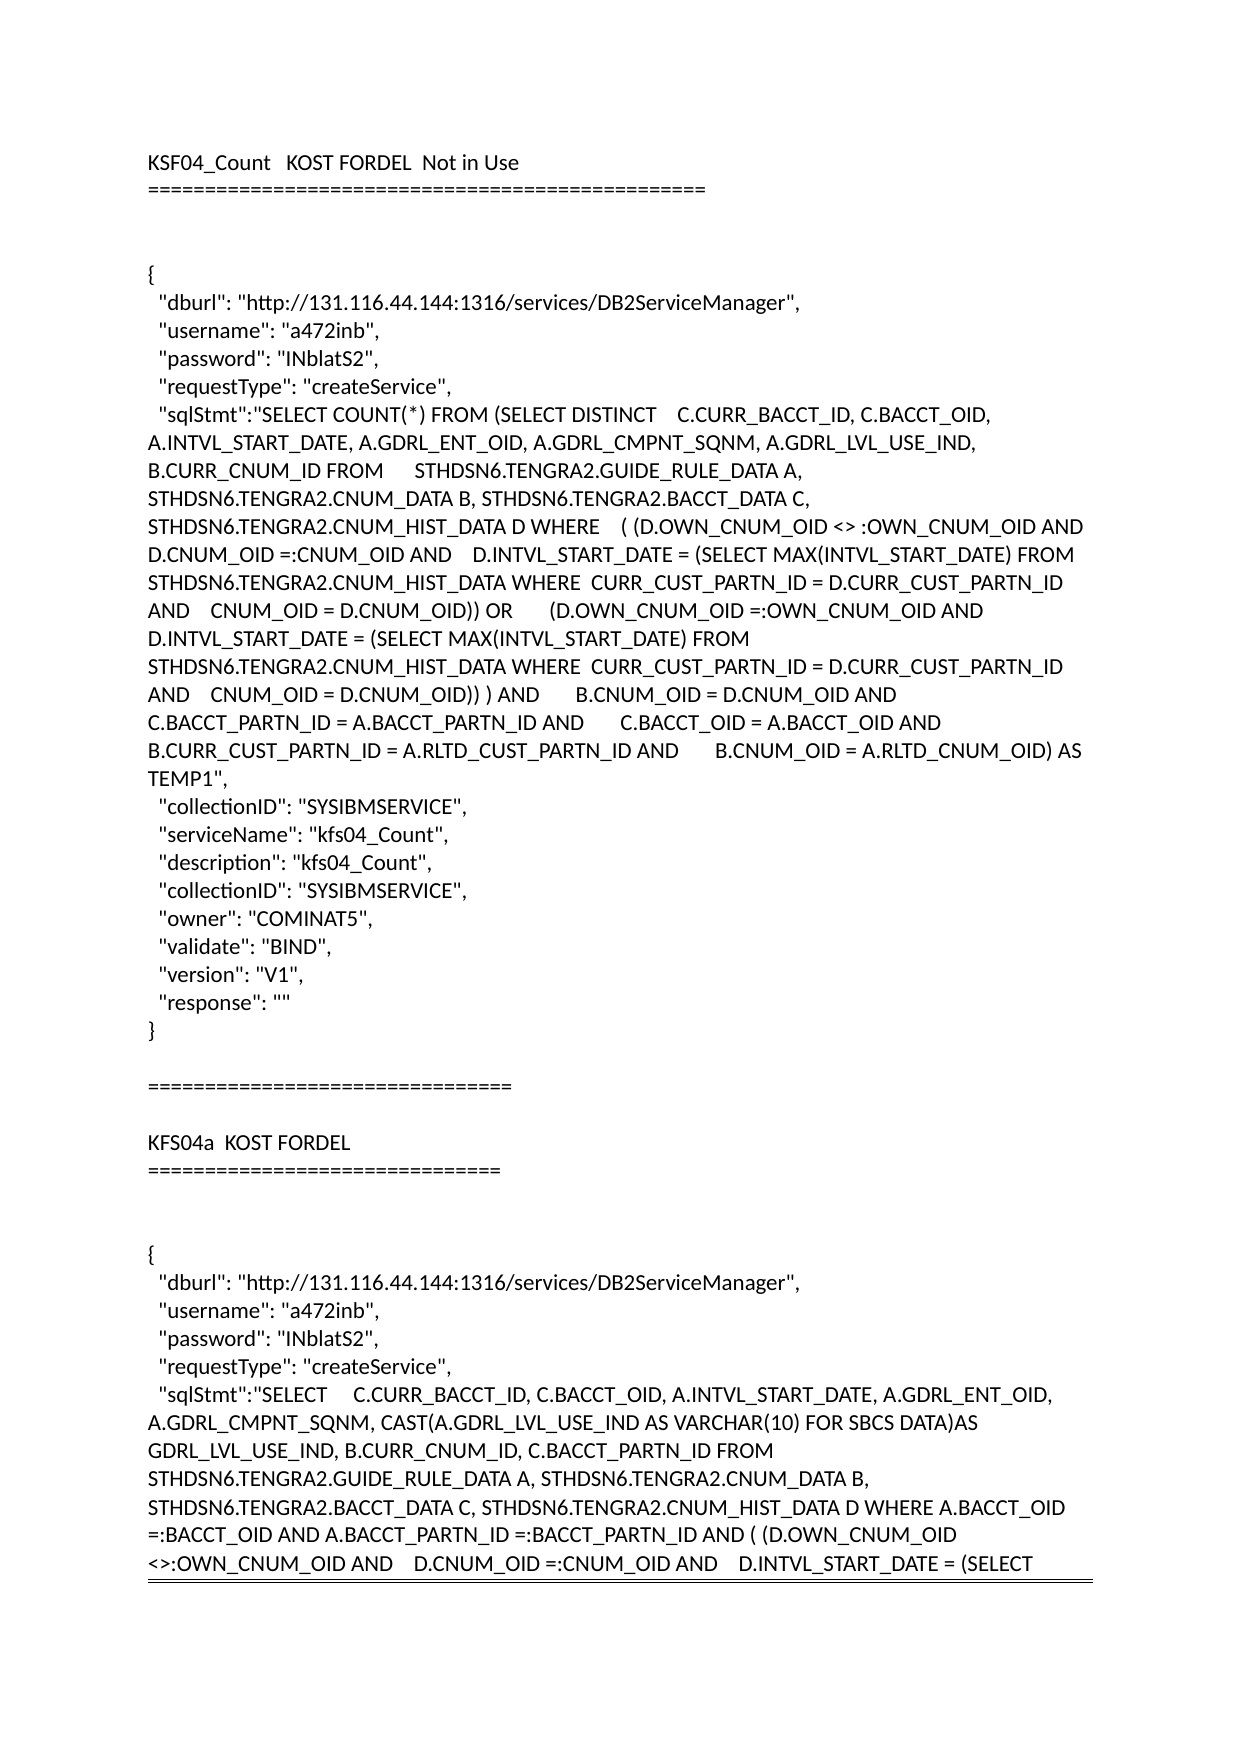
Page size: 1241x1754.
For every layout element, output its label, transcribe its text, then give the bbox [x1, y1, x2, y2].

text "response": "" [148, 988, 1093, 1016]
text "requestType": "createService", [148, 372, 1093, 400]
text "username": "a472inb", [148, 1296, 1093, 1324]
text "requestType": "createService", [148, 1352, 1093, 1381]
text "description": "kfs04_Count", [148, 848, 1093, 876]
text =============================== [148, 1156, 1093, 1184]
text "collectionID": "SYSIBMSERVICE", [148, 876, 1093, 904]
text KFS04a KOST FORDEL [148, 1128, 1093, 1156]
text "password": "INblatS2", [148, 1324, 1093, 1352]
text { [148, 260, 1093, 288]
text KSF04_Count KOST FORDEL Not in Use [148, 148, 1093, 176]
text "password": "INblatS2", [148, 344, 1093, 372]
text { [148, 1240, 1093, 1268]
text } [148, 1016, 1093, 1044]
text "owner": "COMINAT5", [148, 904, 1093, 932]
text "dburl": "http://131.116.44.144:1316/services/DB2ServiceManager", [148, 1268, 1093, 1296]
text "validate": "BIND", [148, 932, 1093, 960]
text ================================ [148, 1072, 1093, 1100]
text "sqlStmt":"SELECT C.CURR_BACCT_ID, C.BACCT_OID, A.INTVL_START_DATE, A.GDRL_ENT_OID, A.GDRL_CMPNT_SQNM, CAST(A.GDRL_LVL_USE_IND AS VARCHAR(10) FOR SBCS DATA)AS GDRL_LVL_USE_IND, B.CURR_CNUM_ID, C.BACCT_PARTN_ID FROM STHDSN6.TENGRA2.GUIDE_RULE_DATA A, STHDSN6.TENGRA2.CNUM_DATA B, STHDSN6.TENGRA2.BACCT_DATA C, STHDSN6.TENGRA2.CNUM_HIST_DATA D WHERE A.BACCT_OID =:BACCT_OID AND A.BACCT_PARTN_ID =:BACCT_PARTN_ID AND ( (D.OWN_CNUM_OID <>:OWN_CNUM_OID AND D.CNUM_OID =:CNUM_OID AND D.INTVL_START_DATE = (SELECT [148, 1381, 1093, 1579]
text "version": "V1", [148, 960, 1093, 988]
text "username": "a472inb", [148, 316, 1093, 344]
text "serviceName": "kfs04_Count", [148, 820, 1093, 848]
text "collectionID": "SYSIBMSERVICE", [148, 792, 1093, 820]
text ================================================= [148, 176, 1093, 204]
text "dburl": "http://131.116.44.144:1316/services/DB2ServiceManager", [148, 288, 1093, 316]
text "sqlStmt":"SELECT COUNT(*) FROM (SELECT DISTINCT C.CURR_BACCT_ID, C.BACCT_OID, A.INTVL_START_DATE, A.GDRL_ENT_OID, A.GDRL_CMPNT_SQNM, A.GDRL_LVL_USE_IND, B.CURR_CNUM_ID FROM STHDSN6.TENGRA2.GUIDE_RULE_DATA A, STHDSN6.TENGRA2.CNUM_DATA B, STHDSN6.TENGRA2.BACCT_DATA C, STHDSN6.TENGRA2.CNUM_HIST_DATA D WHERE ( (D.OWN_CNUM_OID <> :OWN_CNUM_OID AND D.CNUM_OID =:CNUM_OID AND D.INTVL_START_DATE = (SELECT MAX(INTVL_START_DATE) FROM STHDSN6.TENGRA2.CNUM_HIST_DATA WHERE CURR_CUST_PARTN_ID = D.CURR_CUST_PARTN_ID AND CNUM_OID = D.CNUM_OID)) OR (D.OWN_CNUM_OID =:OWN_CNUM_OID AND D.INTVL_START_DATE = (SELECT MAX(INTVL_START_DATE) FROM STHDSN6.TENGRA2.CNUM_HIST_DATA WHERE CURR_CUST_PARTN_ID = D.CURR_CUST_PARTN_ID AND CNUM_OID = D.CNUM_OID)) ) AND B.CNUM_OID = D.CNUM_OID AND C.BACCT_PARTN_ID = A.BACCT_PARTN_ID AND C.BACCT_OID = A.BACCT_OID AND B.CURR_CUST_PARTN_ID = A.RLTD_CUST_PARTN_ID AND B.CNUM_OID = A.RLTD_CNUM_OID) AS TEMP1", [148, 400, 1093, 792]
